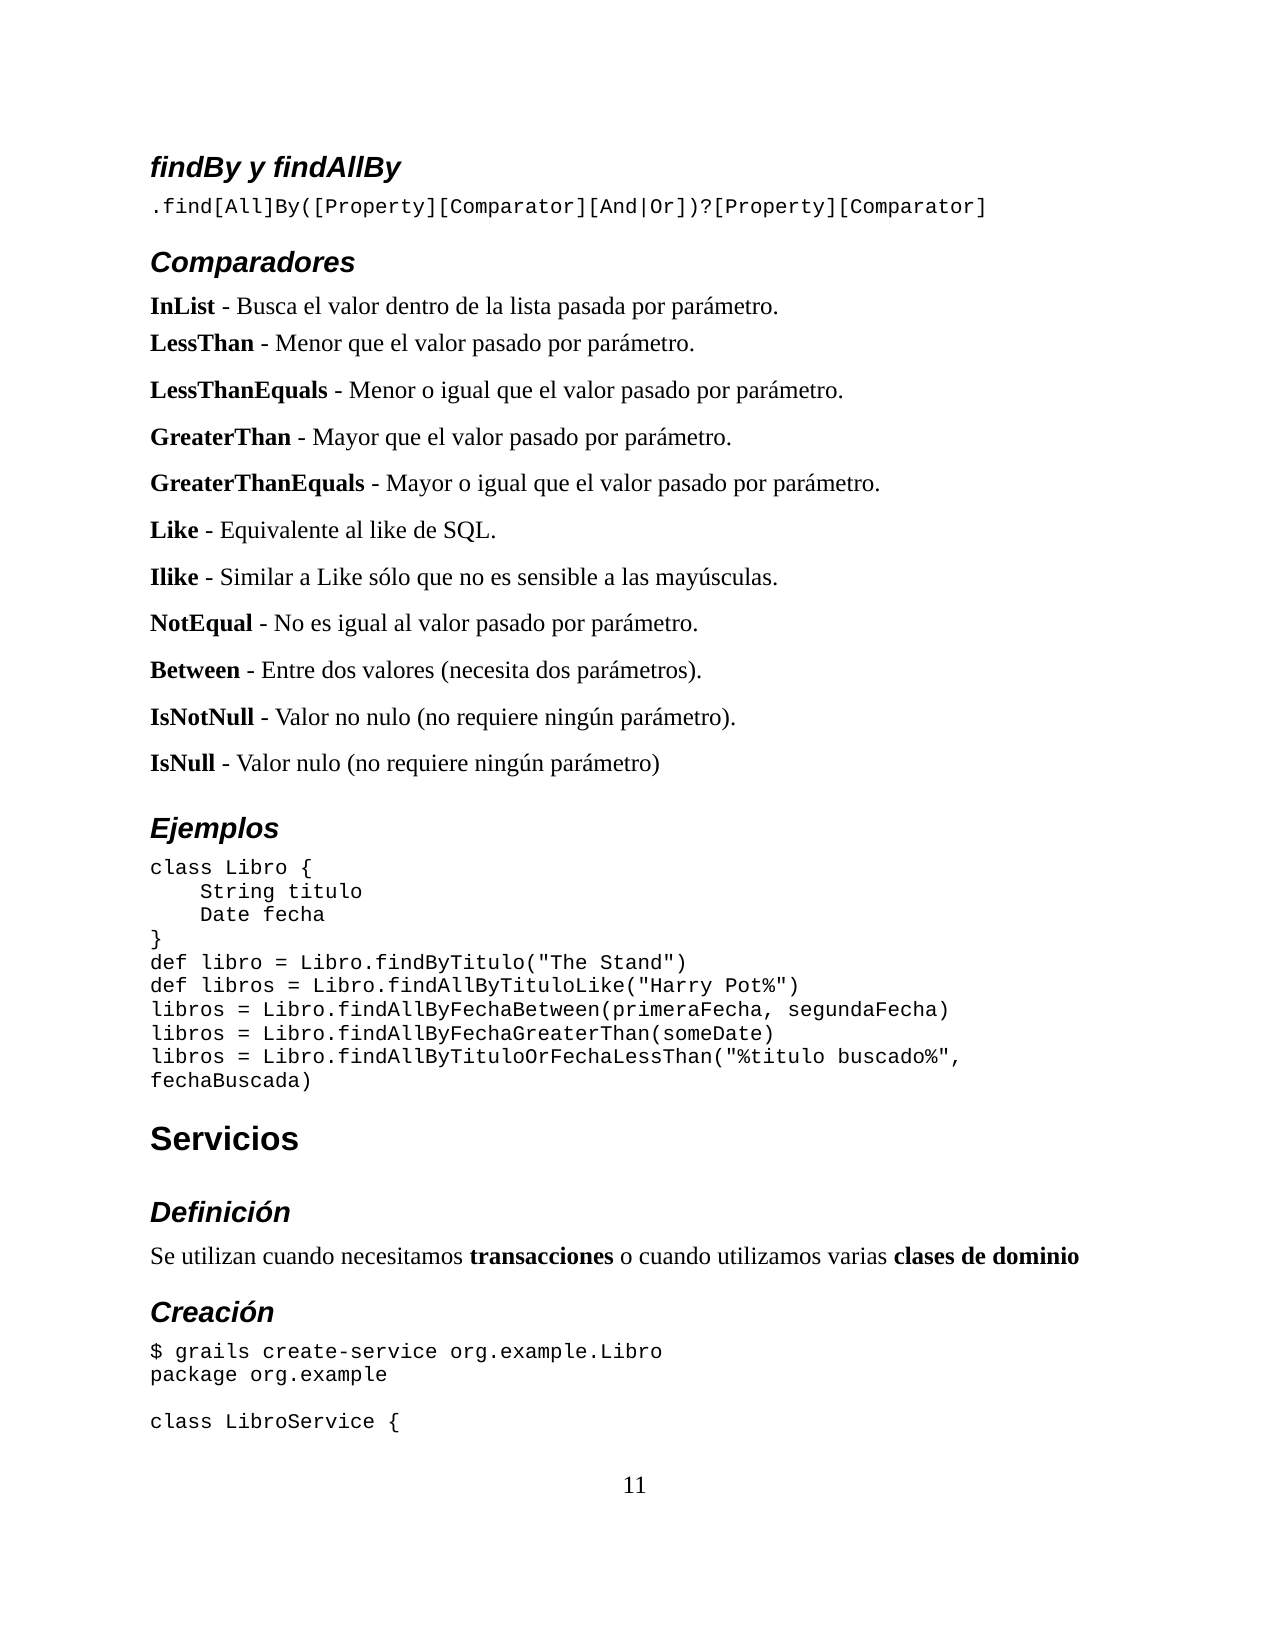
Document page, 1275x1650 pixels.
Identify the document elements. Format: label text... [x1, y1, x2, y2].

text IsNull - Valor nulo (no requiere ningún parámetro) [150, 748, 1125, 777]
text Date fecha [150, 904, 1125, 928]
subtitle Definición [150, 1195, 1125, 1228]
text Like - Equivalente al like de SQL. [150, 515, 1125, 544]
text class LibroService { [150, 1412, 1125, 1435]
text InList - Busca el valor dentro de la lista pasada por parámetro. [150, 291, 1125, 319]
subtitle Comparadores [150, 245, 1125, 278]
text def libro = Libro.findByTitulo("The Stand") [150, 952, 1125, 975]
text package org.example [150, 1364, 1125, 1388]
text Between - Entre dos valores (necesita dos parámetros). [150, 655, 1125, 684]
text Ilike - Similar a Like sólo que no es sensible a las mayúsculas. [150, 562, 1125, 591]
subtitle Creación [150, 1294, 1125, 1328]
subtitle Servicios [150, 1119, 1125, 1157]
text GreaterThanEquals - Mayor o igual que el valor pasado por parámetro. [150, 468, 1125, 497]
text } [150, 928, 1125, 952]
subtitle findBy y findAllBy [150, 150, 1125, 183]
text .find[All]By([Property][Comparator][And|Or])?[Property][Comparator] [150, 196, 1125, 220]
text libros = Libro.findAllByFechaGreaterThan(someDate) [150, 1023, 1125, 1046]
text $ grails create-service org.example.Libro [150, 1341, 1125, 1364]
subtitle Ejemplos [150, 811, 1125, 845]
text Se utilizan cuando necesitamos transacciones o cuando utilizamos varias clases de dominio [150, 1241, 1125, 1269]
text LessThan - Menor que el valor pasado por parámetro. [150, 328, 1125, 357]
text NotEqual - No es igual al valor pasado por parámetro. [150, 608, 1125, 637]
text def libros = Libro.findAllByTituloLike("Harry Pot%") [150, 975, 1125, 999]
text class Libro { [150, 857, 1125, 881]
text GreaterThan - Mayor que el valor pasado por parámetro. [150, 422, 1125, 451]
text libros = Libro.findAllByTituloOrFechaLessThan("%titulo buscado%", fechaBuscada) [150, 1046, 1125, 1094]
text libros = Libro.findAllByFechaBetween(primeraFecha, segundaFecha) [150, 999, 1125, 1023]
text String titulo [150, 881, 1125, 904]
text LessThanEquals - Menor o igual que el valor pasado por parámetro. [150, 375, 1125, 404]
text IsNotNull - Valor no nulo (no requiere ningún parámetro). [150, 702, 1125, 731]
